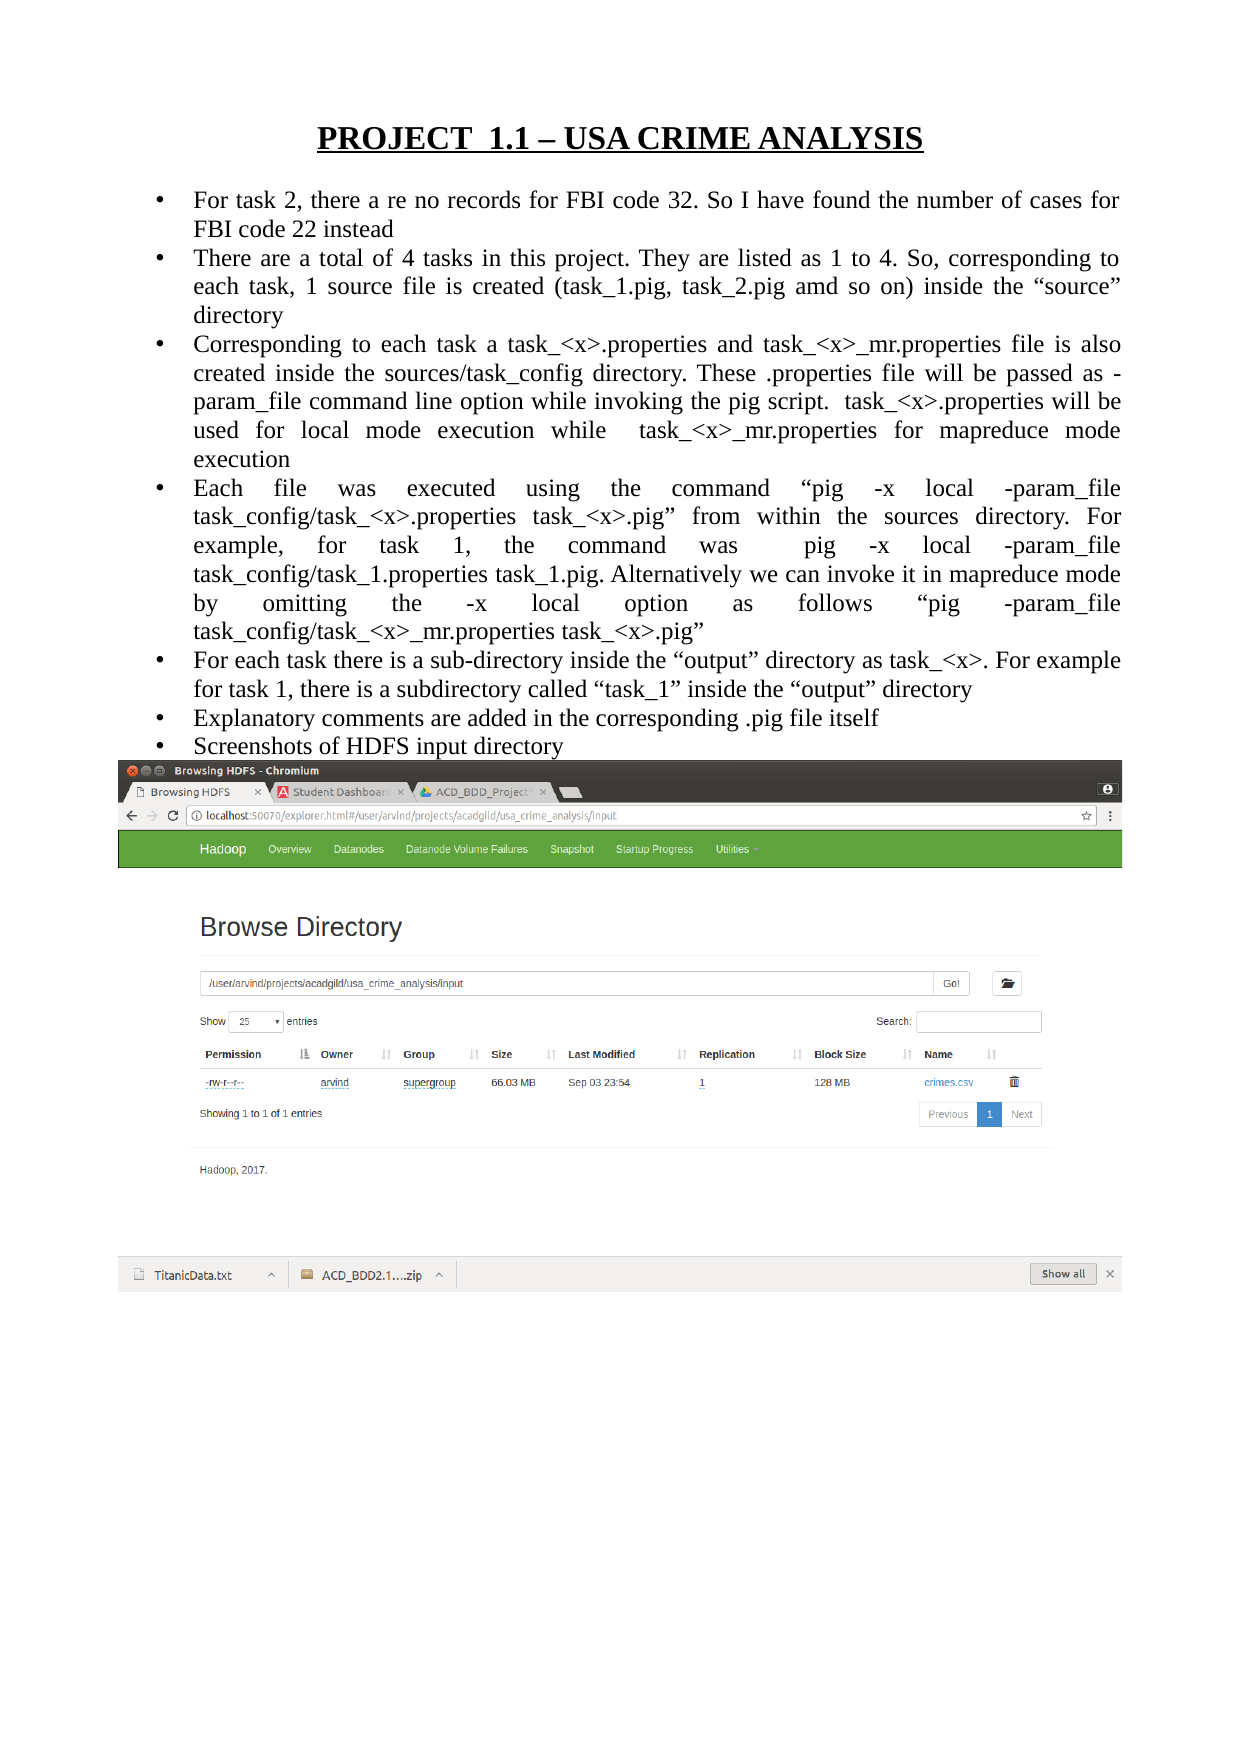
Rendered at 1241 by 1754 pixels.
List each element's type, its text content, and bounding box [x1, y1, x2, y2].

list Corresponding to each task a task_<x>.properties and task_<x>_mr.properties file is also created inside the sources/task_config directory. These .properties file will be passed as -param_file command line option while invoking the pig script. task_<x>.properties will be used for local mode execution while task_<x>_mr.properties for mapreduce mode execution [156, 329, 1122, 473]
list There are a total of 4 tasks in this project. They are listed as 1 to 4. So, corresponding to each task, 1 source file is created (task_1.pig, task_2.pig amd so on) inside the “source” directory [156, 243, 1122, 329]
list For each task there is a sub-directory inside the “output” directory as task_<x>. For example for task 1, there is a subdirectory called “task_1” inside the “output” directory [156, 645, 1122, 703]
list Screenshots of HDFS input directory [156, 731, 1122, 760]
text PROJECT 1.1 – USA CRIME ANALYSIS [118, 118, 1122, 156]
picture [118, 760, 1123, 1292]
list For task 2, there a re no records for FBI code 32. So I have found the number of cases for FBI code 22 instead [156, 185, 1122, 243]
list Explanatory comments are added in the corresponding .pig file itself [156, 703, 1122, 731]
list Each file was executed using the command “pig -x local -param_file task_config/task_<x>.properties task_<x>.pig” from within the sources directory. For example, for task 1, the command was pig -x local -param_file task_config/task_1.properties task_1.pig. Alternatively we can invoke it in mapreduce mode by omitting the -x local option as follows “pig -param_file task_config/task_<x>_mr.properties task_<x>.pig” [156, 473, 1122, 645]
